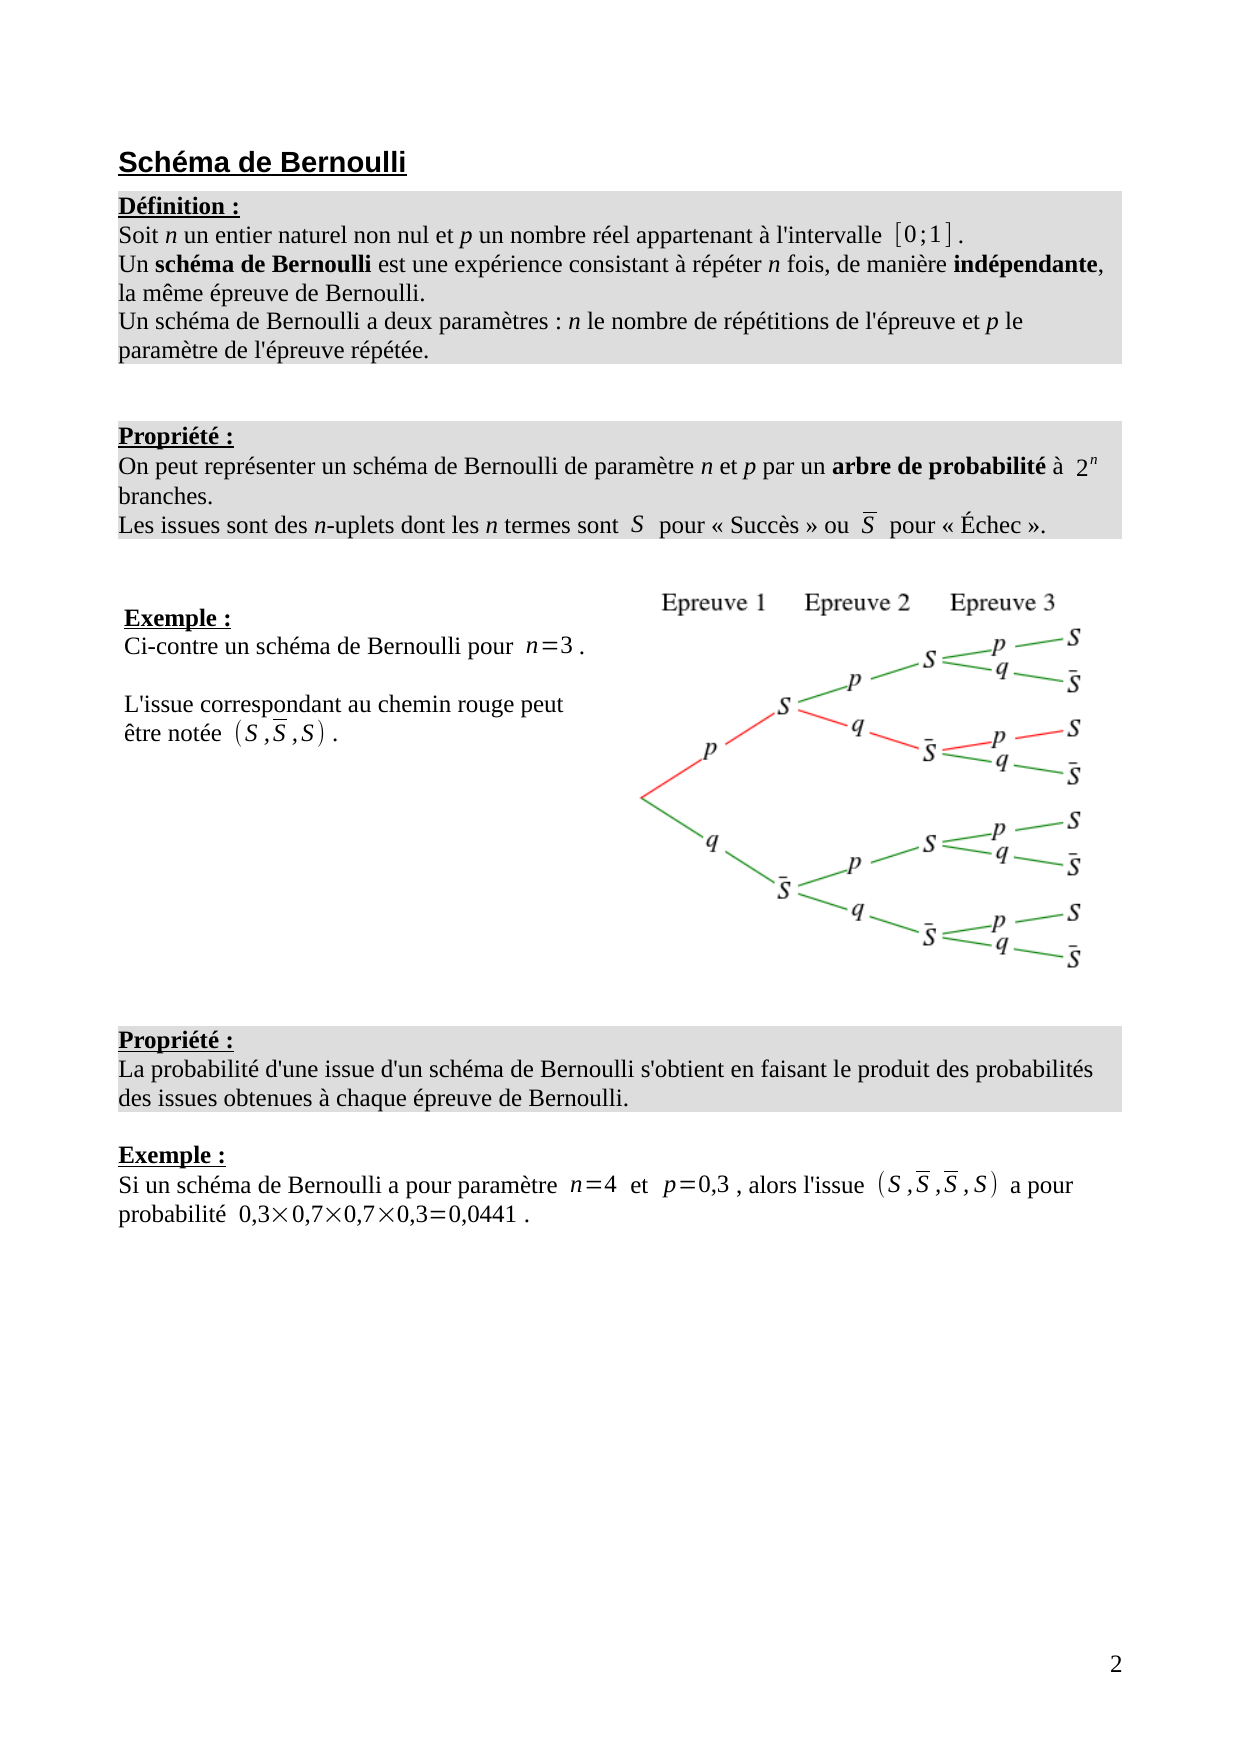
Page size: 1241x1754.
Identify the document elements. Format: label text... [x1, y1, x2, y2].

text On peut représenter un schéma de Bernoulli de paramètre n et p par un arbre de probabilité à branches. [118, 450, 1122, 510]
text Propriété : [118, 1026, 1122, 1054]
text Soit n un entier naturel non nul et p un nombre réel appartenant à l'intervalle . [118, 220, 1122, 249]
table_header Exemple : Ci-contre un schéma de Bernoulli pour . L'issue correspondant au chemin rouge peut être notée . [118, 568, 593, 1026]
subtitle Schéma de Bernoulli [118, 145, 1122, 179]
picture [598, 573, 1118, 991]
text Un schéma de Bernoulli a deux paramètres : n le nombre de répétitions de l'épreuve et p le paramètre de l'épreuve répétée. [118, 306, 1122, 364]
table_header [593, 568, 1123, 1026]
text Les issues sont des n-uplets dont les n termes sont pour « Succès » ou pour « Échec ». [118, 510, 1122, 539]
text Définition : [118, 191, 1122, 220]
text Exemple : [118, 1141, 1122, 1169]
text Propriété : [118, 421, 1122, 450]
text Si un schéma de Bernoulli a pour paramètre et , alors l'issue a pour probabilité . [118, 1169, 1122, 1228]
text La probabilité d'une issue d'un schéma de Bernoulli s'obtient en faisant le produit des probabilités des issues obtenues à chaque épreuve de Bernoulli. [118, 1054, 1122, 1112]
text Un schéma de Bernoulli est une expérience consistant à répéter n fois, de manière indépendante, la même épreuve de Bernoulli. [118, 249, 1122, 306]
